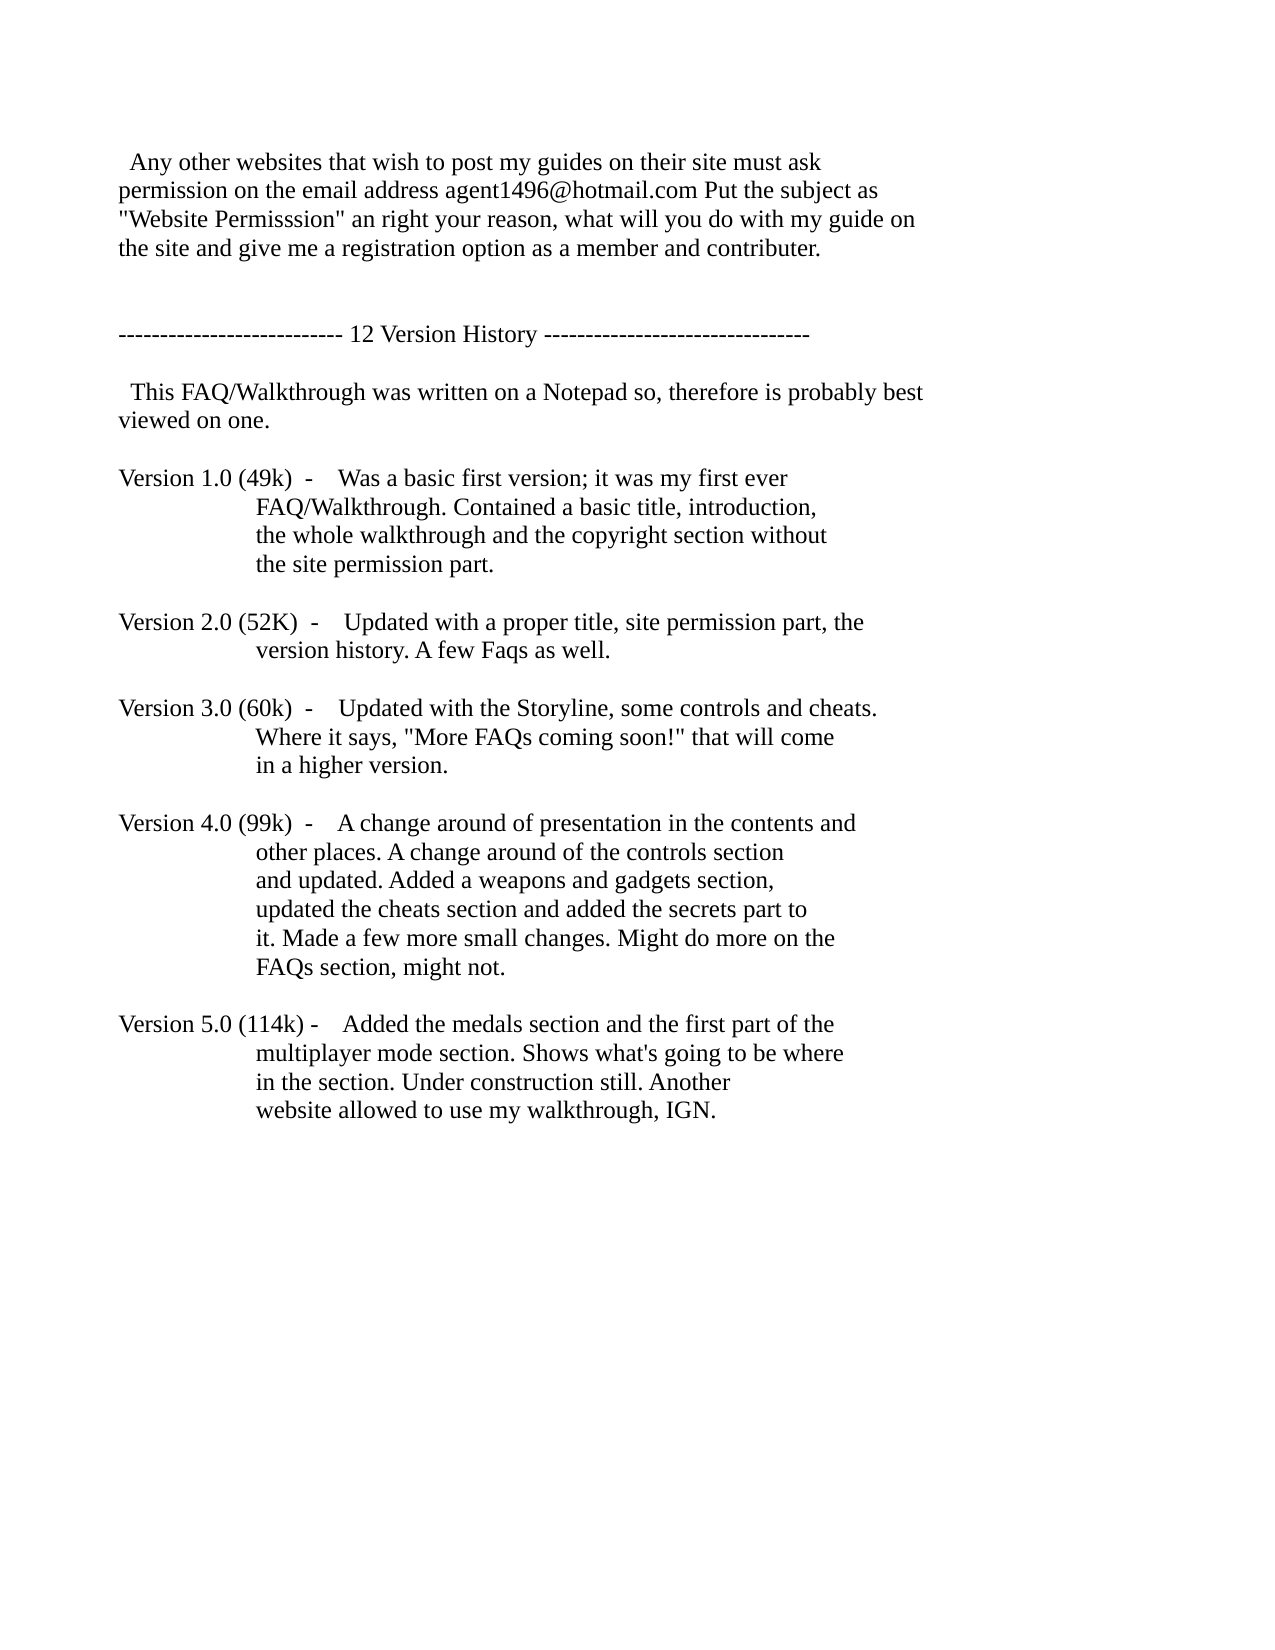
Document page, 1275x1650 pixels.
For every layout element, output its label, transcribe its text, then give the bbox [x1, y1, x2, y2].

text FAQs section, might not. [118, 952, 1157, 981]
text website allowed to use my walkthrough, IGN. [118, 1096, 1157, 1124]
text This FAQ/Walkthrough was written on a Notepad so, therefore is probably best [118, 377, 1157, 406]
text viewed on one. [118, 406, 1157, 434]
text updated the cheats section and added the secrets part to [118, 894, 1157, 923]
text Version 4.0 (99k) - A change around of presentation in the contents and [118, 808, 1157, 837]
text and updated. Added a weapons and gadgets section, [118, 866, 1157, 894]
text Version 3.0 (60k) - Updated with the Storyline, some controls and cheats. [118, 693, 1157, 722]
text in a higher version. [118, 751, 1157, 779]
text it. Made a few more small changes. Might do more on the [118, 923, 1157, 952]
text Version 1.0 (49k) - Was a basic first version; it was my first ever [118, 463, 1157, 492]
text the whole walkthrough and the copyright section without [118, 521, 1157, 549]
text in the section. Under construction still. Another [118, 1067, 1157, 1096]
text Any other websites that wish to post my guides on their site must ask [118, 147, 1157, 176]
text other places. A change around of the controls section [118, 837, 1157, 866]
text Version 5.0 (114k) - Added the medals section and the first part of the [118, 1009, 1157, 1038]
text "Website Permisssion" an right your reason, what will you do with my guide on [118, 204, 1157, 233]
text FAQ/Walkthrough. Contained a basic title, introduction, [118, 492, 1157, 521]
text the site permission part. [118, 549, 1157, 578]
text --------------------------- 12 Version History -------------------------------- [118, 319, 1157, 348]
text Where it says, "More FAQs coming soon!" that will come [118, 722, 1157, 751]
text version history. A few Faqs as well. [118, 636, 1157, 664]
text Version 2.0 (52K) - Updated with a proper title, site permission part, the [118, 607, 1157, 636]
text multiplayer mode section. Shows what's going to be where [118, 1038, 1157, 1067]
text the site and give me a registration option as a member and contributer. [118, 233, 1157, 262]
text permission on the email address agent1496@hotmail.com Put the subject as [118, 176, 1157, 204]
